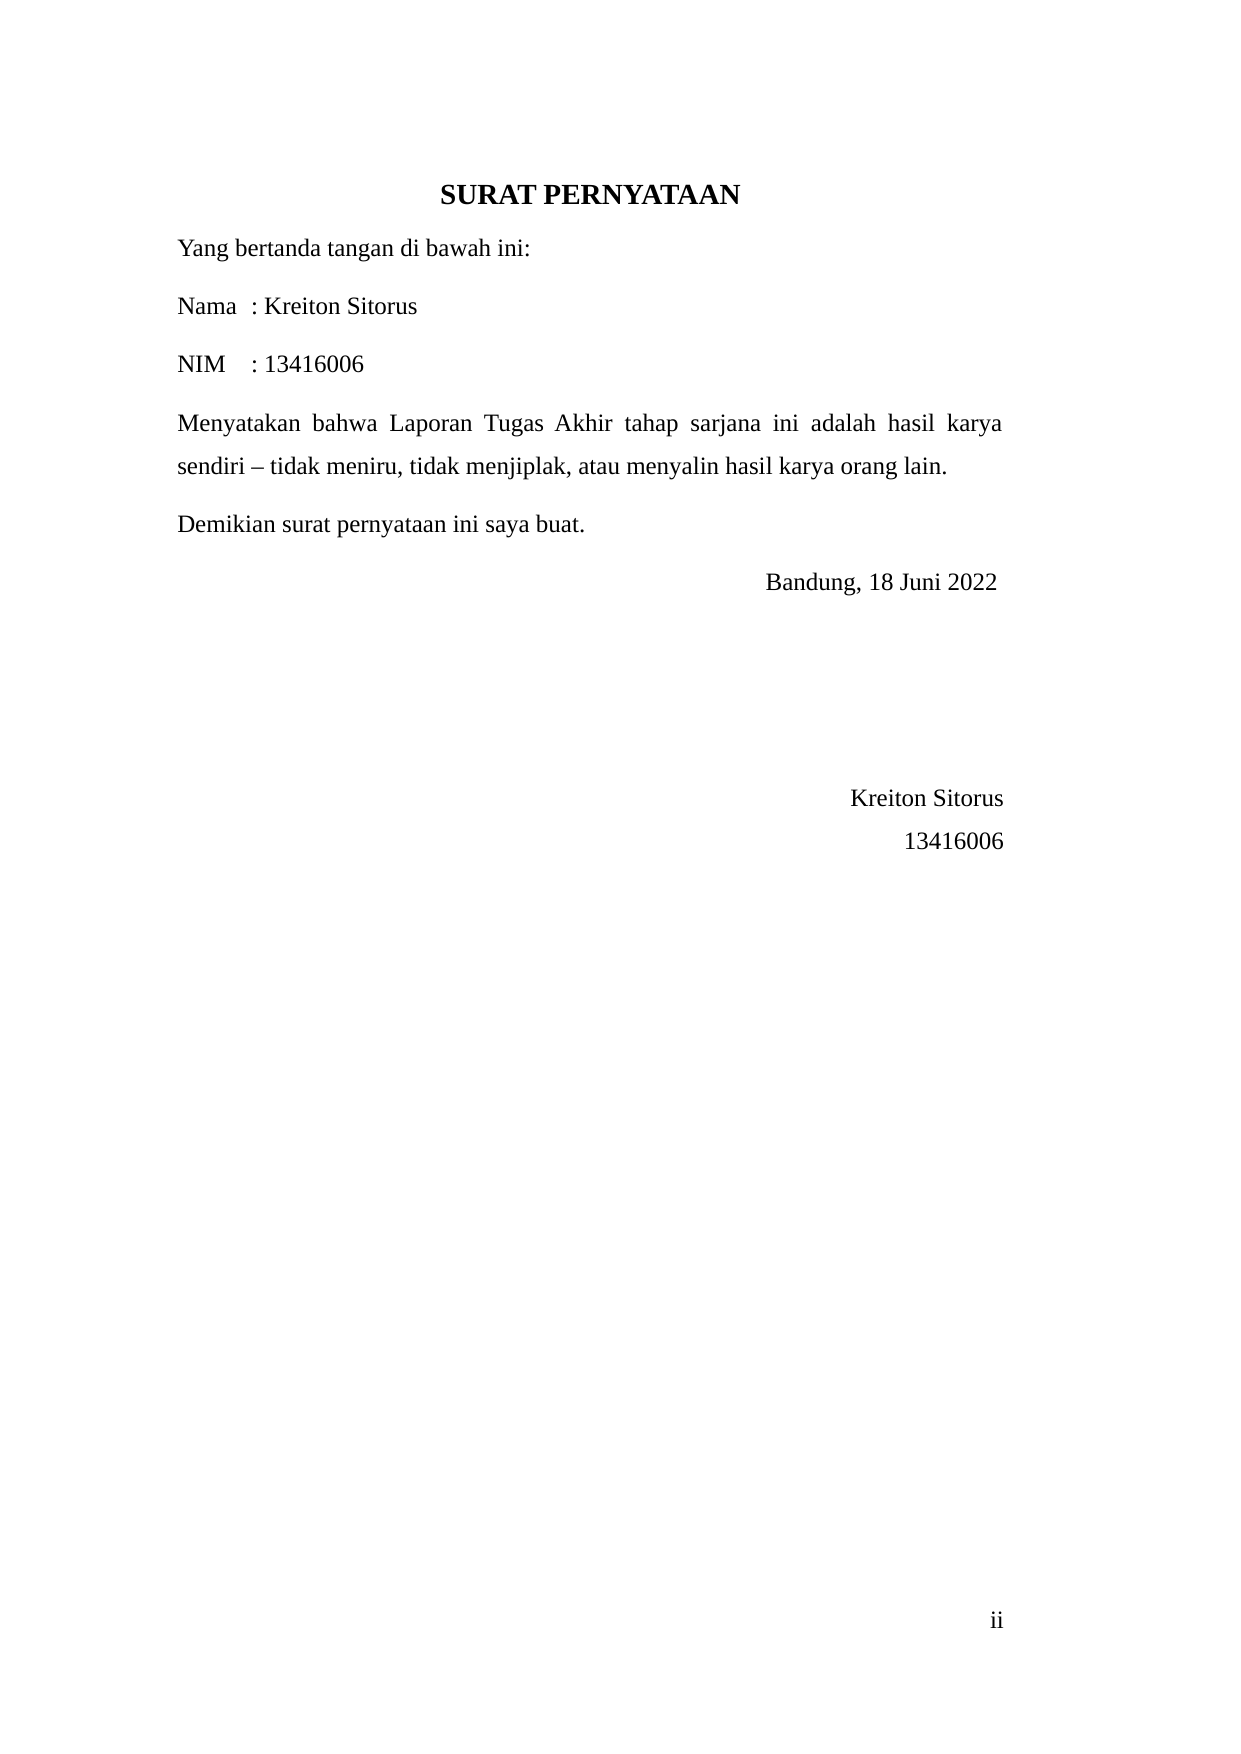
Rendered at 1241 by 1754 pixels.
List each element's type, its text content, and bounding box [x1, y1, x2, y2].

text NIM : 13416006 [177, 349, 1003, 378]
text Demikian surat pernyataan ini saya buat. [177, 509, 1003, 538]
text Nama : Kreiton Sitorus [177, 291, 1003, 320]
text Menyatakan bahwa Laporan Tugas Akhir tahap sarjana ini adalah hasil karya sendiri – tidak meniru, tidak menjiplak, atau menyalin hasil karya orang lain. [177, 408, 1003, 479]
text Bandung, 18 Juni 2022 Kreiton Sitorus 13416006 [177, 567, 1003, 854]
text Yang bertanda tangan di bawah ini: [177, 233, 1003, 262]
subtitle Surat Pernyataan [177, 177, 1003, 211]
